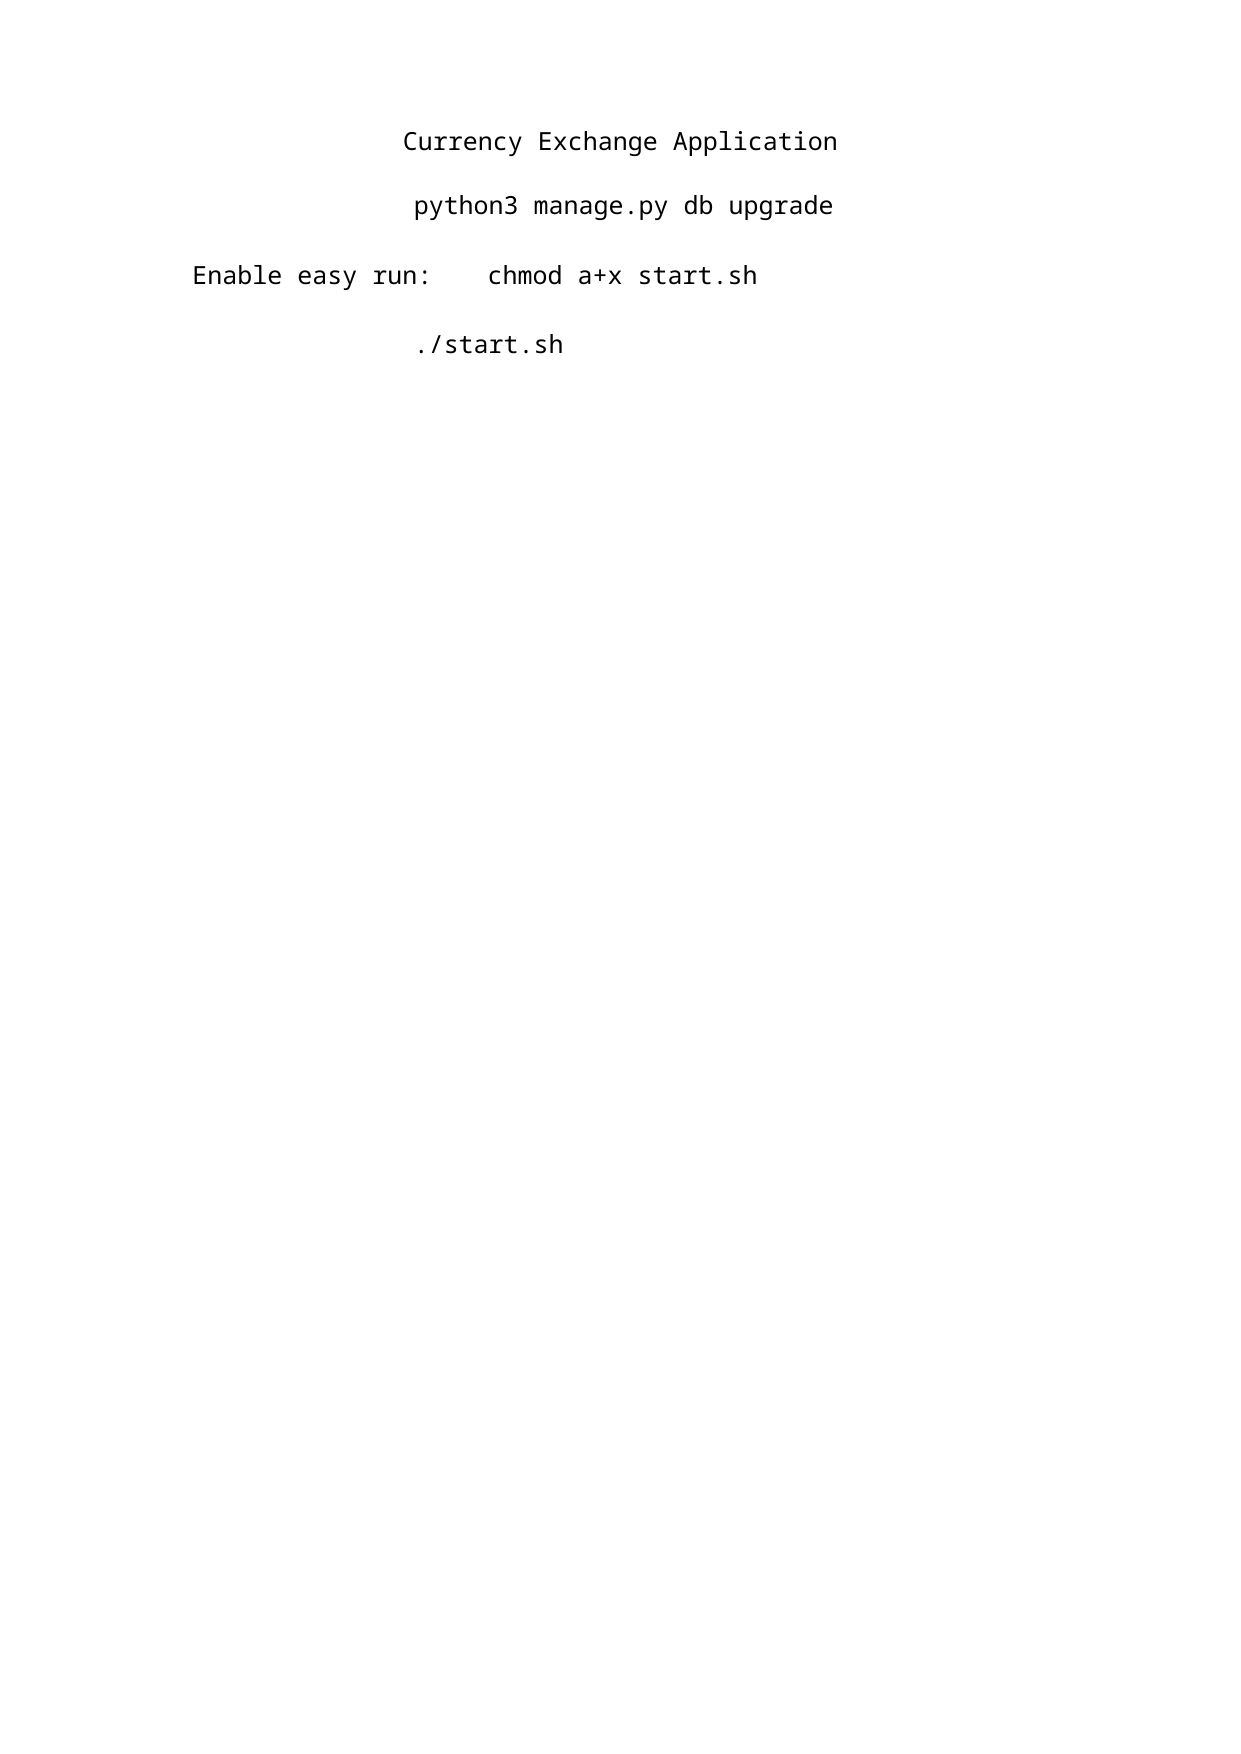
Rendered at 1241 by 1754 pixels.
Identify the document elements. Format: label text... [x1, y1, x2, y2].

text python3 manage.py db upgrade [118, 188, 1122, 222]
text ./start.sh [118, 327, 1122, 361]
text Enable easy run: chmod a+x start.sh [118, 257, 1122, 291]
